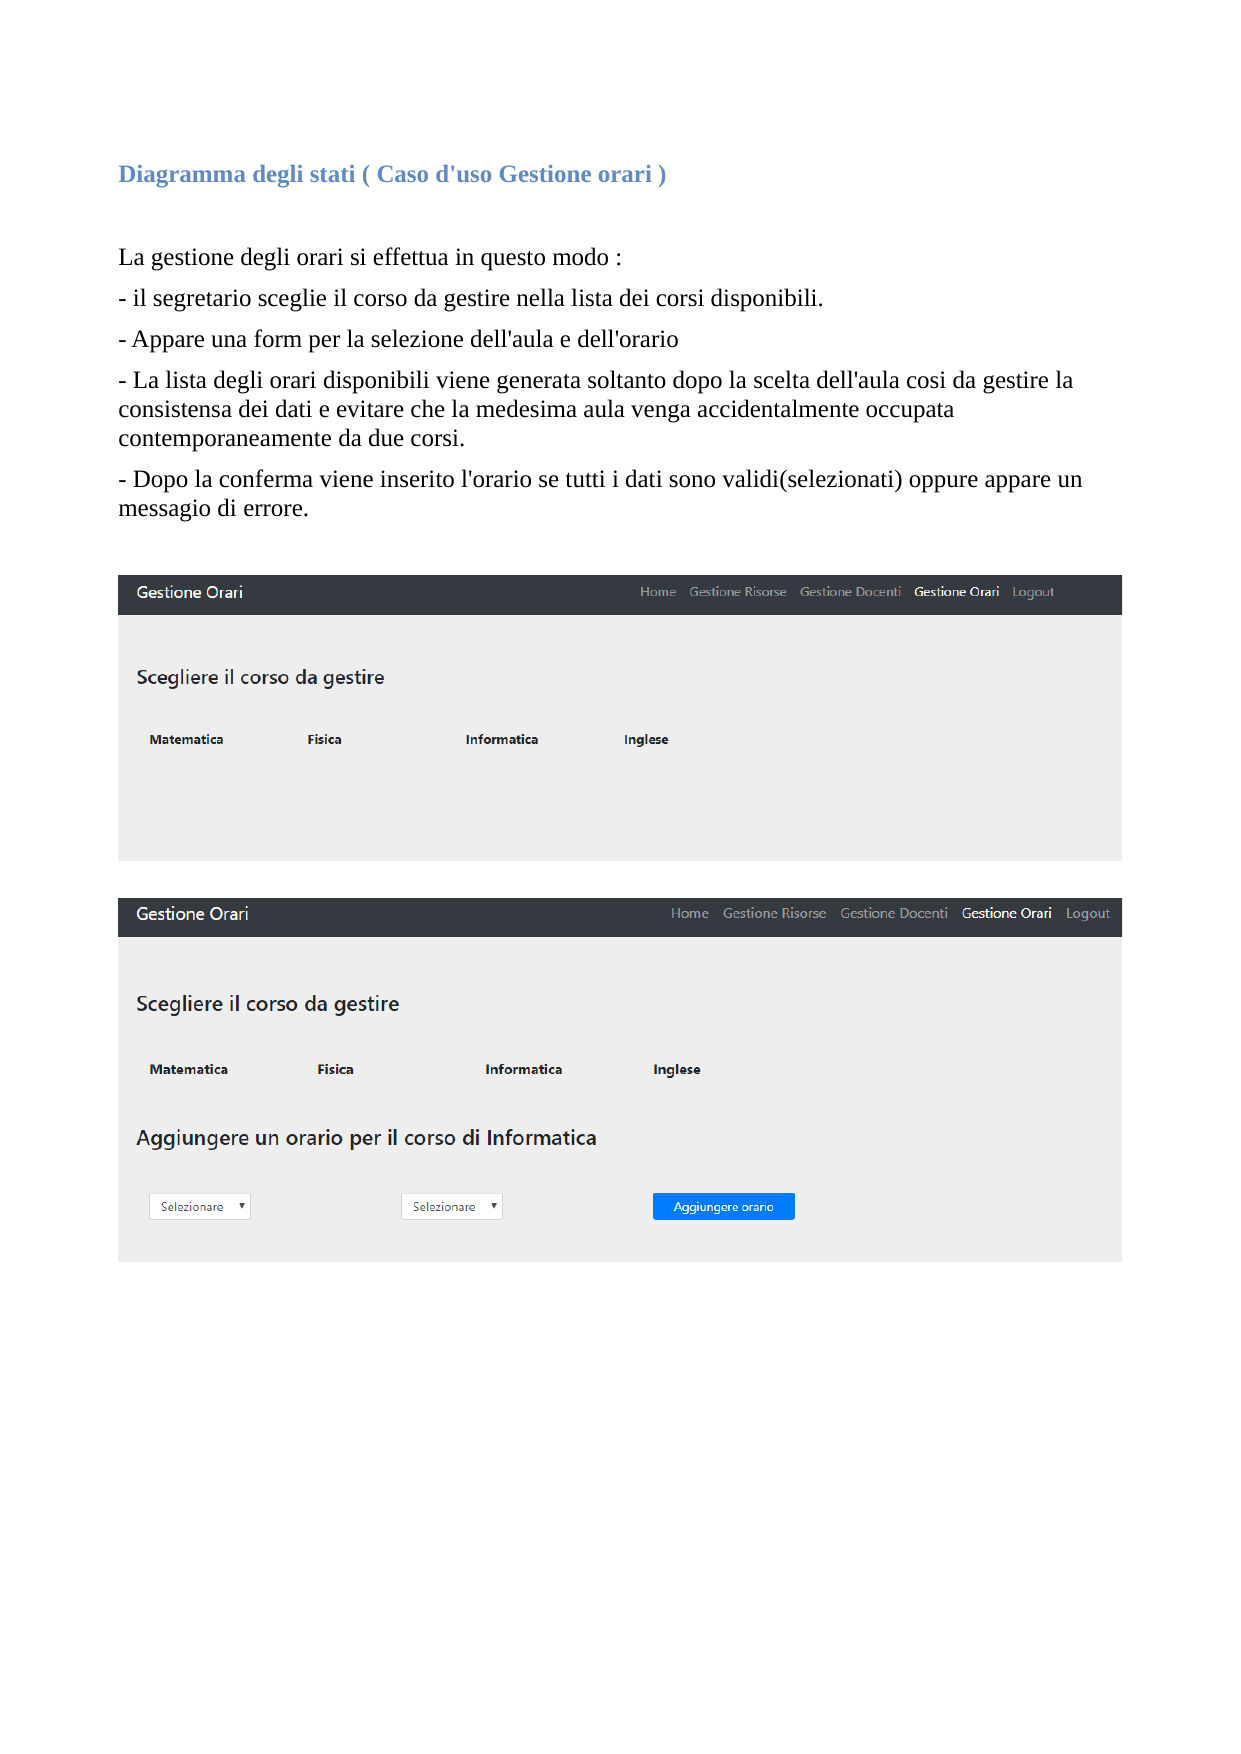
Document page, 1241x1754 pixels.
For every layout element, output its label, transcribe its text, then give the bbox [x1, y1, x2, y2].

text - il segretario sceglie il corso da gestire nella lista dei corsi disponibili. [118, 283, 1122, 312]
text Diagramma degli stati ( Caso d'uso Gestione orari ) [118, 159, 1122, 188]
text La gestione degli orari si effettua in questo modo : [118, 242, 1122, 271]
text - La lista degli orari disponibili viene generata soltanto dopo la scelta dell'aula cosi da gestire la consistensa dei dati e evitare che la medesima aula venga accidentalmente occupata contemporaneamente da due corsi. [118, 366, 1122, 452]
text - Appare una form per la selezione dell'aula e dell'orario [118, 324, 1122, 353]
picture [118, 575, 1123, 861]
picture [118, 898, 1123, 1262]
text - Dopo la conferma viene inserito l'orario se tutti i dati sono validi(selezionati) oppure appare un messagio di errore. [118, 464, 1122, 522]
